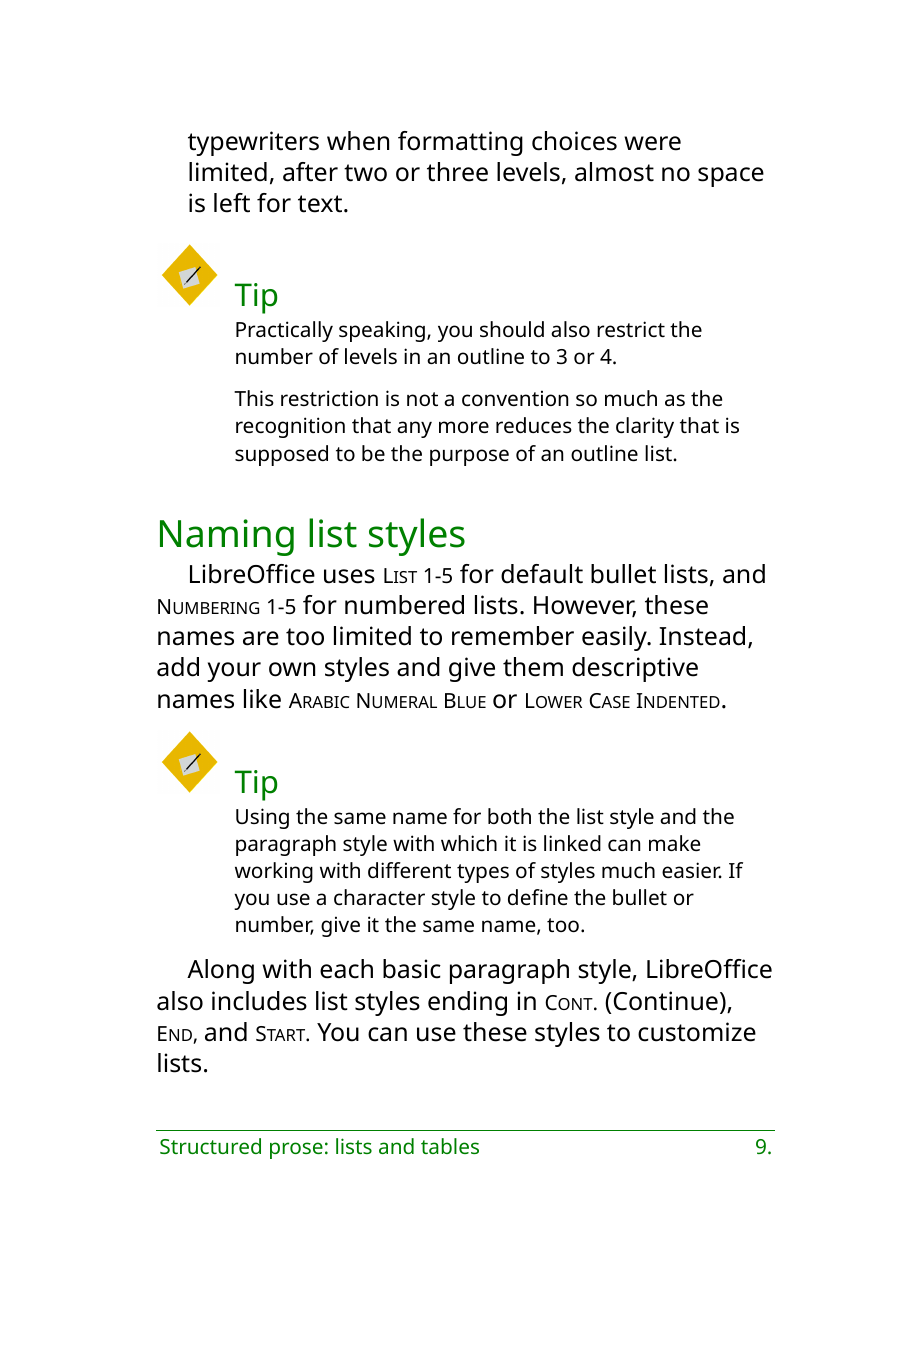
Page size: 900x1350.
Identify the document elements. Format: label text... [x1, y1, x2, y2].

text Along with each basic paragraph style, LibreOffice also includes list styles ending in Cont. (Continue), End, and Start. You can use these styles to customize lists. [156, 954, 775, 1079]
picture [157, 243, 220, 307]
text Practically speaking, you should also restrict the number of levels in an outline to 3 or 4. [234, 315, 775, 369]
list Tip [156, 730, 775, 803]
list typewriters when formatting choices were limited, after two or three levels, almost no space is left for text. [156, 125, 775, 219]
subtitle Naming list styles [156, 507, 775, 558]
picture [157, 730, 220, 794]
text Using the same name for both the list style and the paragraph style with which it is linked can make working with different types of styles much easier. If you use a character style to define the bullet or number, give it the same name, too. [234, 803, 775, 938]
list Tip [156, 243, 775, 315]
text LibreOffice uses List 1-5 for default bullet lists, and Numbering 1-5 for numbered lists. However, these names are too limited to remember easily. Instead, add your own styles and give them descriptive names like Arabic Numeral Blue or Lower Case Indented. [156, 558, 775, 714]
text This restriction is not a convention so much as the recognition that any more reduces the clarity that is supposed to be the purpose of an outline list. [234, 385, 775, 466]
